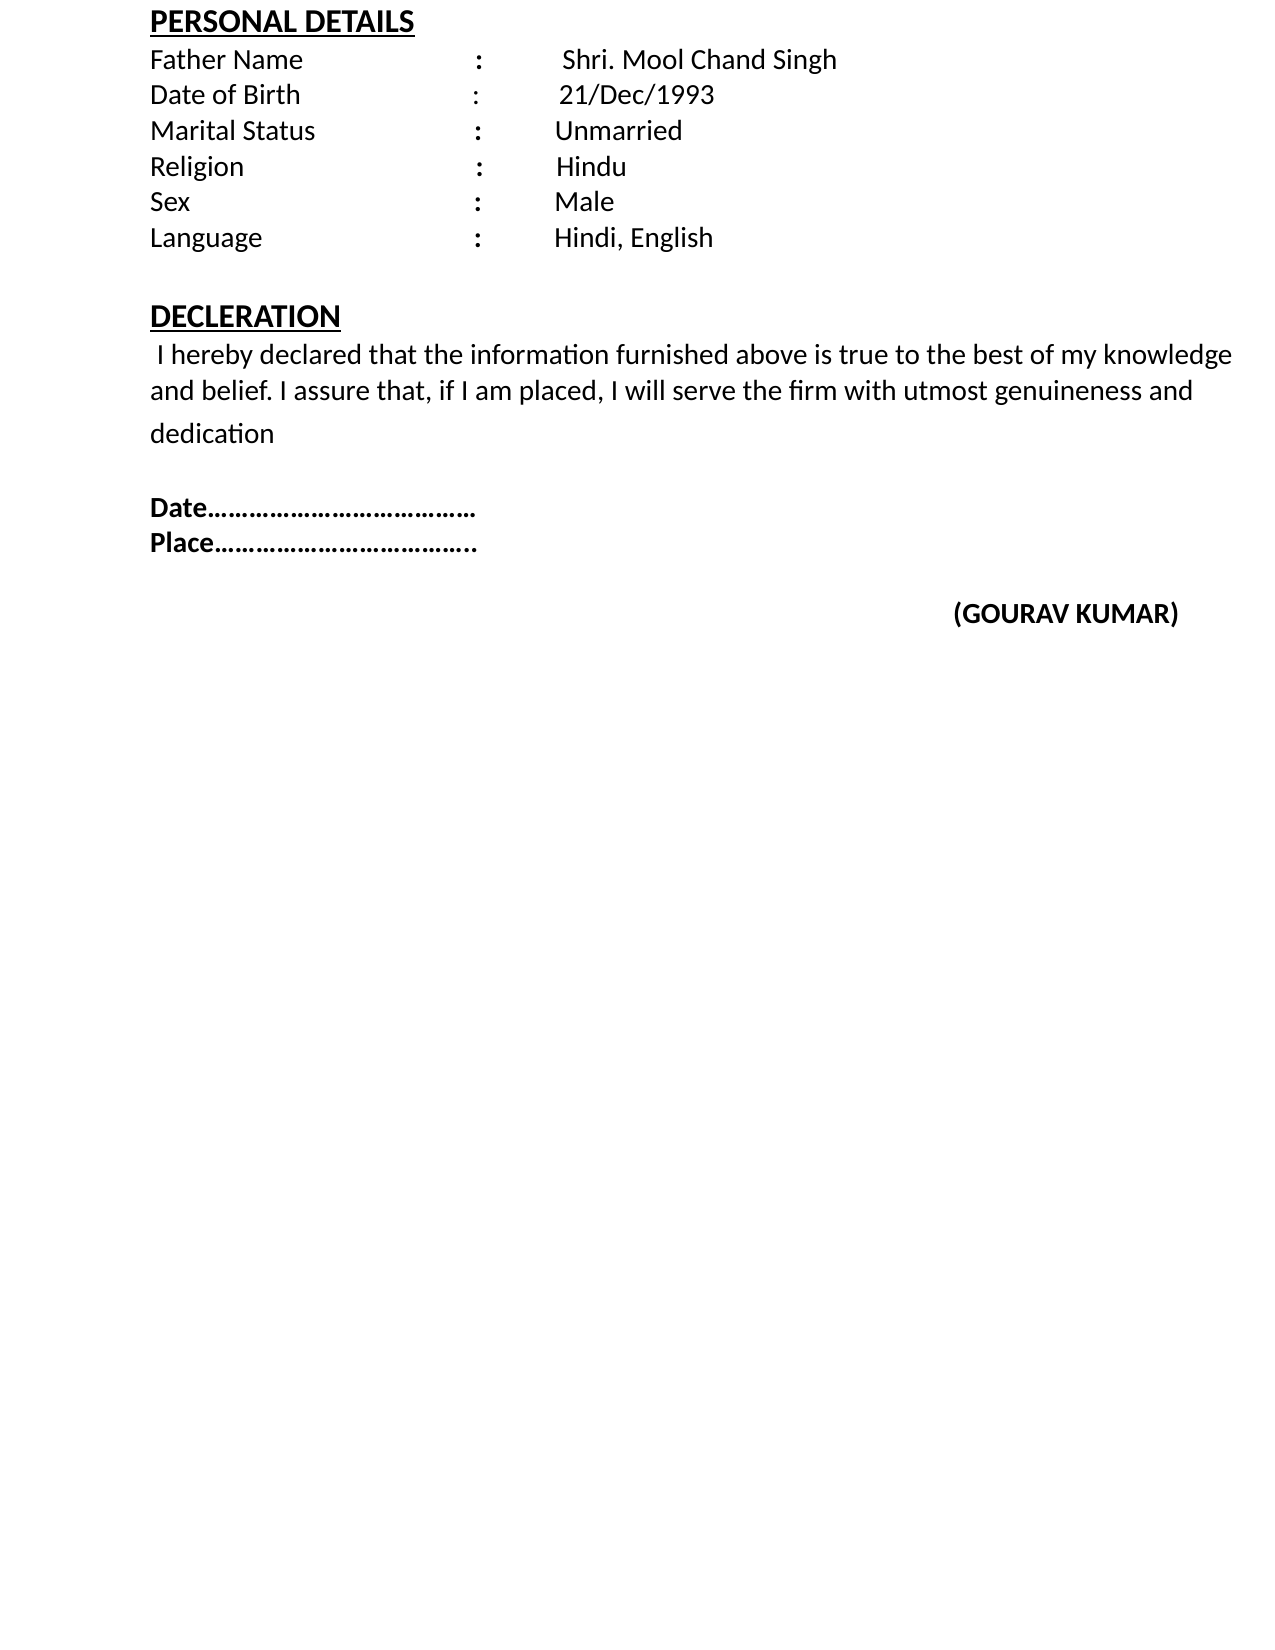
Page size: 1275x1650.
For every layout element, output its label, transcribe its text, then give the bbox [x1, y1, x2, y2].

text (GOURAV KUMAR) [150, 596, 1266, 631]
text Language : Hindi, English [150, 219, 1266, 254]
text PERSONAL DETAILS [150, 0, 1266, 41]
text Marital Status : Unmarried [150, 112, 1266, 148]
text Sex : Male [150, 183, 1266, 219]
text Religion : Hindu [150, 148, 1266, 183]
text Date of Birth : 21/Dec/1993 [150, 76, 1266, 112]
text Date………………………………… [150, 489, 1266, 524]
text I hereby declared that the information furnished above is true to the best of my knowledge and belief. I assure that, if I am placed, I will serve the firm with utmost genuineness and dedication [150, 336, 1266, 453]
text Place……………………………….. [150, 524, 1266, 560]
text Father Name : Shri. Mool Chand Singh [150, 41, 1266, 76]
text DECLERATION [150, 295, 1266, 336]
